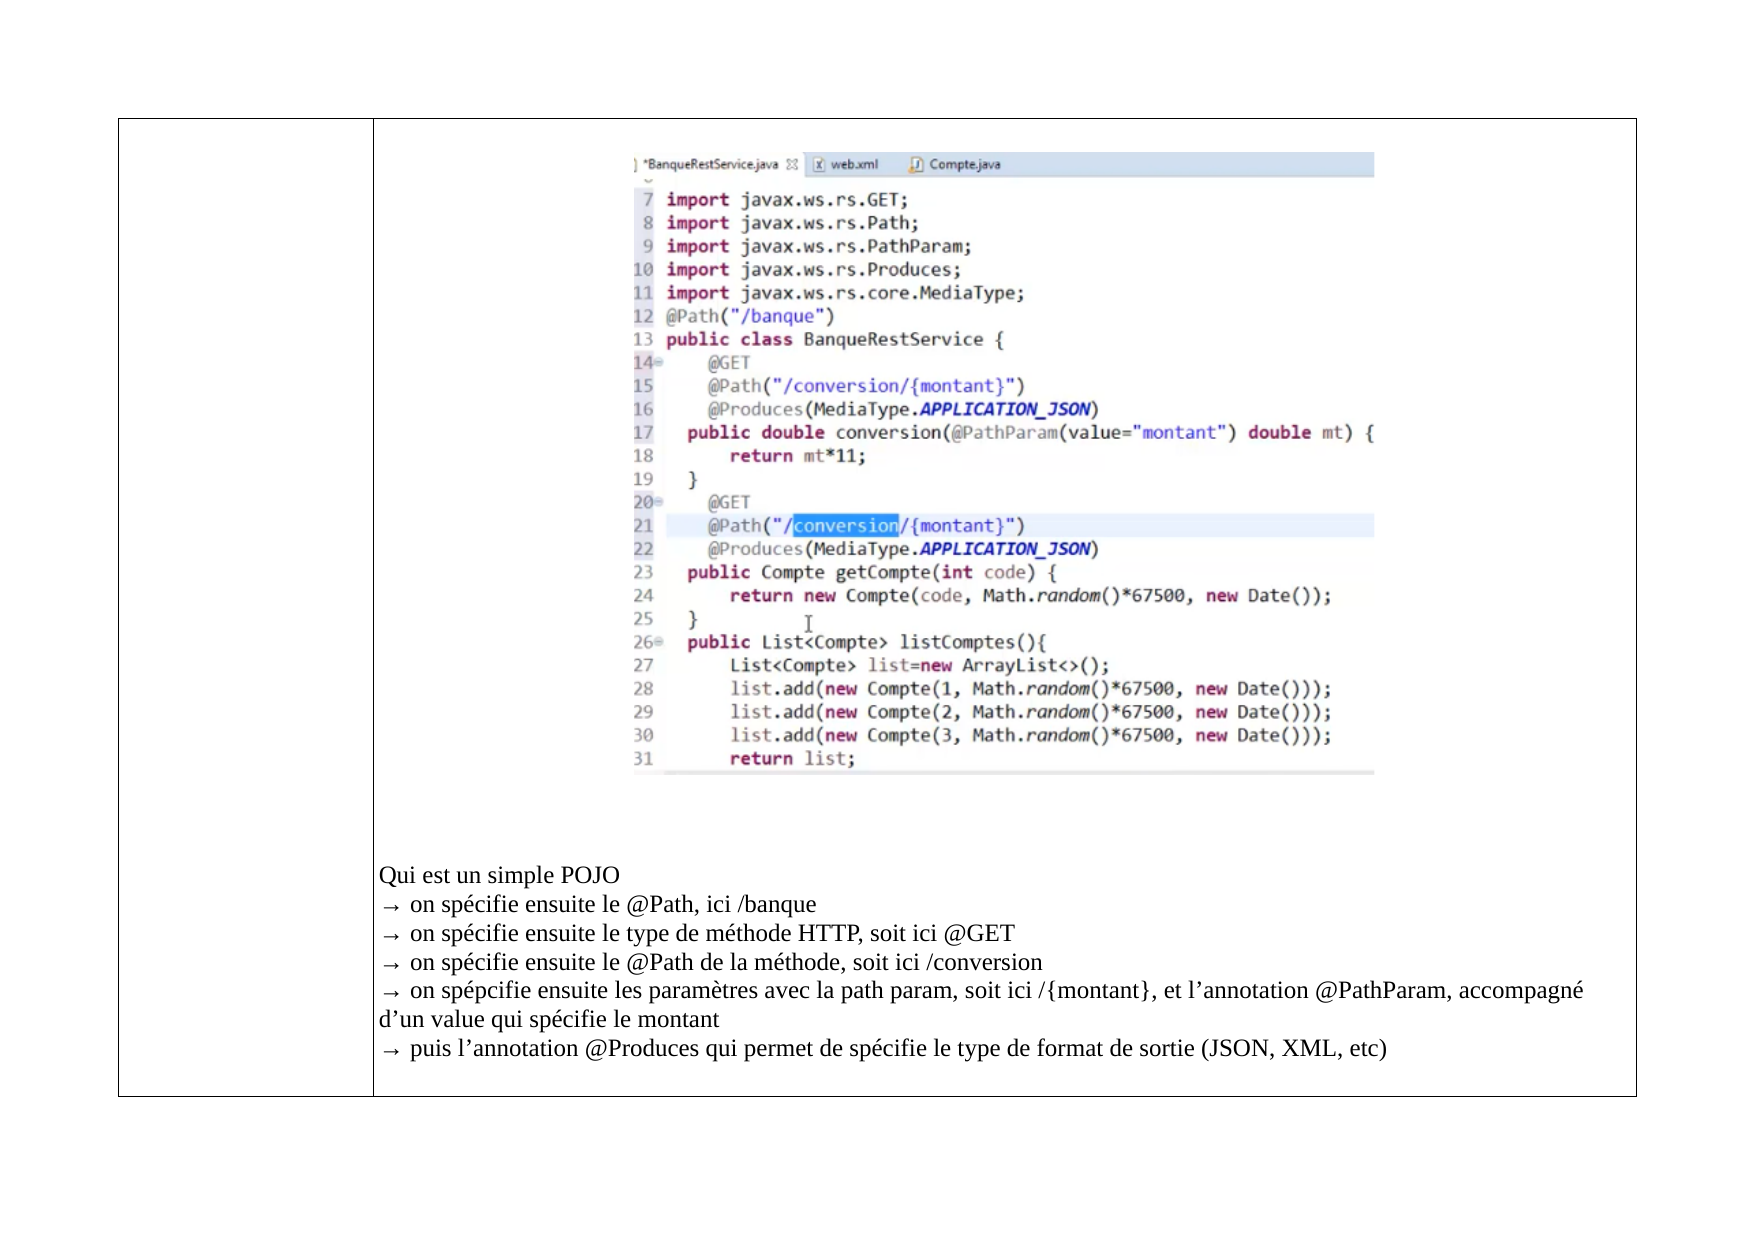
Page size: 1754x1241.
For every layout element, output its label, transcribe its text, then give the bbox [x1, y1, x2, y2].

table_cell Qui est un simple POJO → on spécifie ensuite le @Path, ici /banque → on spécifie ensuite le type de méthode HTTP, soit ici @GET → on spécifie ensuite le @Path de la méthode, soit ici /conversion → on spépcifie ensuite les paramètres avec la path param, soit ici /{montant}, et l’annotation @PathParam, accompagné d’un value qui spécifie le montant → puis l’annotation @Produces qui permet de spécifie le type de format de sortie (JSON, XML, etc) [374, 119, 1636, 1096]
picture [634, 152, 1375, 775]
table_cell [119, 119, 373, 1096]
